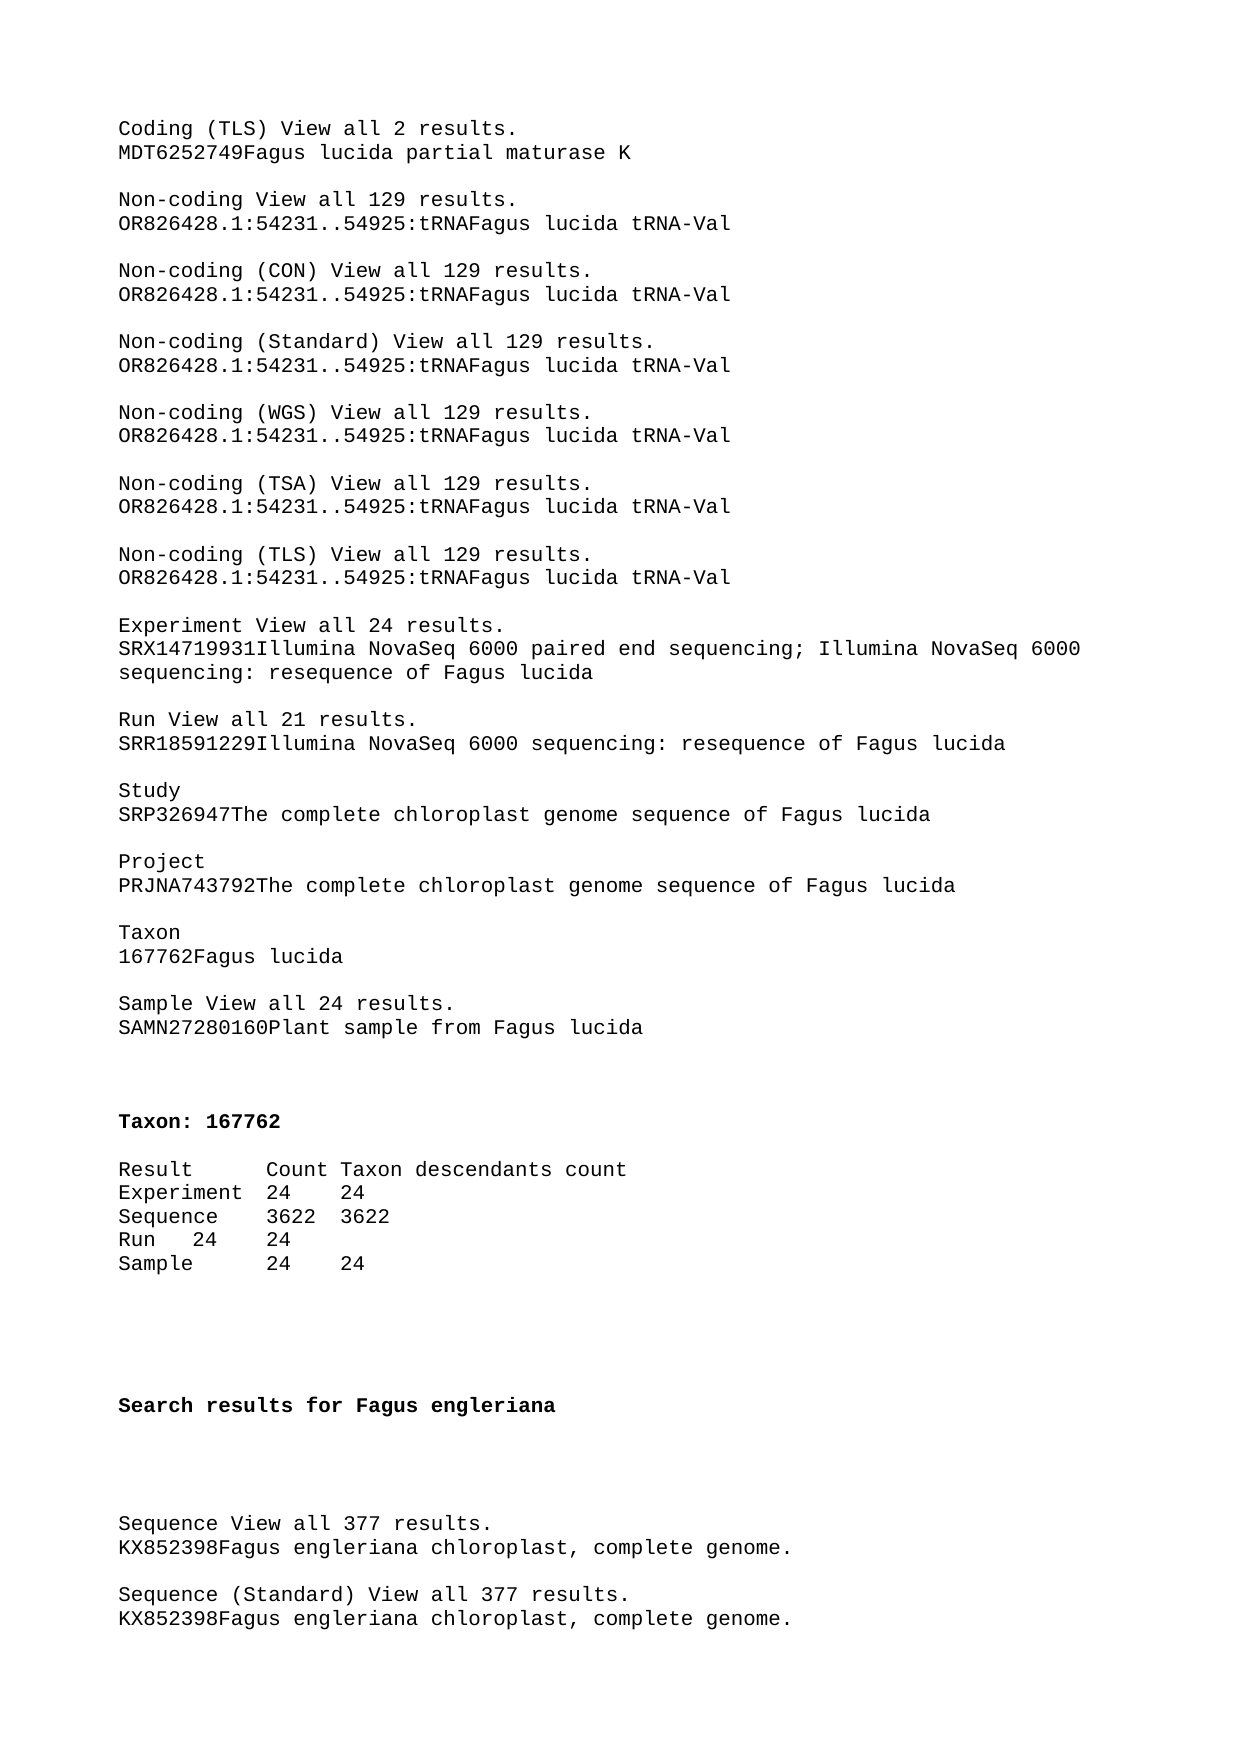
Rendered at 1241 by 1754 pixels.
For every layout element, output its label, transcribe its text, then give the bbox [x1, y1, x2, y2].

text KX852398Fagus engleriana chloroplast, complete genome. [118, 1537, 1122, 1561]
text Sequence View all 377 results. [118, 1513, 1122, 1537]
text SRX14719931Illumina NovaSeq 6000 paired end sequencing; Illumina NovaSeq 6000 sequencing: resequence of Fagus lucida [118, 638, 1122, 686]
text Search results for Fagus engleriana [118, 1395, 1122, 1419]
text Study [118, 780, 1122, 804]
text OR826428.1:54231..54925:tRNAFagus lucida tRNA-Val [118, 354, 1122, 378]
text Experiment 24 24 [118, 1182, 1122, 1206]
text PRJNA743792The complete chloroplast genome sequence of Fagus lucida [118, 875, 1122, 898]
text Non-coding View all 129 results. [118, 189, 1122, 213]
text KX852398Fagus engleriana chloroplast, complete genome. [118, 1608, 1122, 1631]
text Taxon: 167762 [118, 1111, 1122, 1135]
text OR826428.1:54231..54925:tRNAFagus lucida tRNA-Val [118, 567, 1122, 591]
text Project [118, 851, 1122, 875]
text 167762Fagus lucida [118, 946, 1122, 969]
text Sample View all 24 results. [118, 993, 1122, 1017]
text SRP326947The complete chloroplast genome sequence of Fagus lucida [118, 804, 1122, 827]
text Sample 24 24 [118, 1253, 1122, 1277]
text SRR18591229Illumina NovaSeq 6000 sequencing: resequence of Fagus lucida [118, 733, 1122, 757]
text OR826428.1:54231..54925:tRNAFagus lucida tRNA-Val [118, 496, 1122, 520]
text Non-coding (TSA) View all 129 results. [118, 473, 1122, 496]
text OR826428.1:54231..54925:tRNAFagus lucida tRNA-Val [118, 426, 1122, 449]
text OR826428.1:54231..54925:tRNAFagus lucida tRNA-Val [118, 284, 1122, 307]
text Run 24 24 [118, 1229, 1122, 1253]
text Non-coding (Standard) View all 129 results. [118, 331, 1122, 354]
text Sequence (Standard) View all 377 results. [118, 1584, 1122, 1608]
text Taxon [118, 922, 1122, 946]
text Non-coding (CON) View all 129 results. [118, 260, 1122, 284]
text Experiment View all 24 results. [118, 615, 1122, 638]
text Sequence 3622 3622 [118, 1206, 1122, 1229]
text SAMN27280160Plant sample from Fagus lucida [118, 1017, 1122, 1040]
text Run View all 21 results. [118, 709, 1122, 733]
text Non-coding (WGS) View all 129 results. [118, 402, 1122, 426]
text MDT6252749Fagus lucida partial maturase K [118, 142, 1122, 165]
text Result Count Taxon descendants count [118, 1158, 1122, 1182]
text Non-coding (TLS) View all 129 results. [118, 544, 1122, 567]
text Coding (TLS) View all 2 results. [118, 118, 1122, 142]
text OR826428.1:54231..54925:tRNAFagus lucida tRNA-Val [118, 213, 1122, 236]
